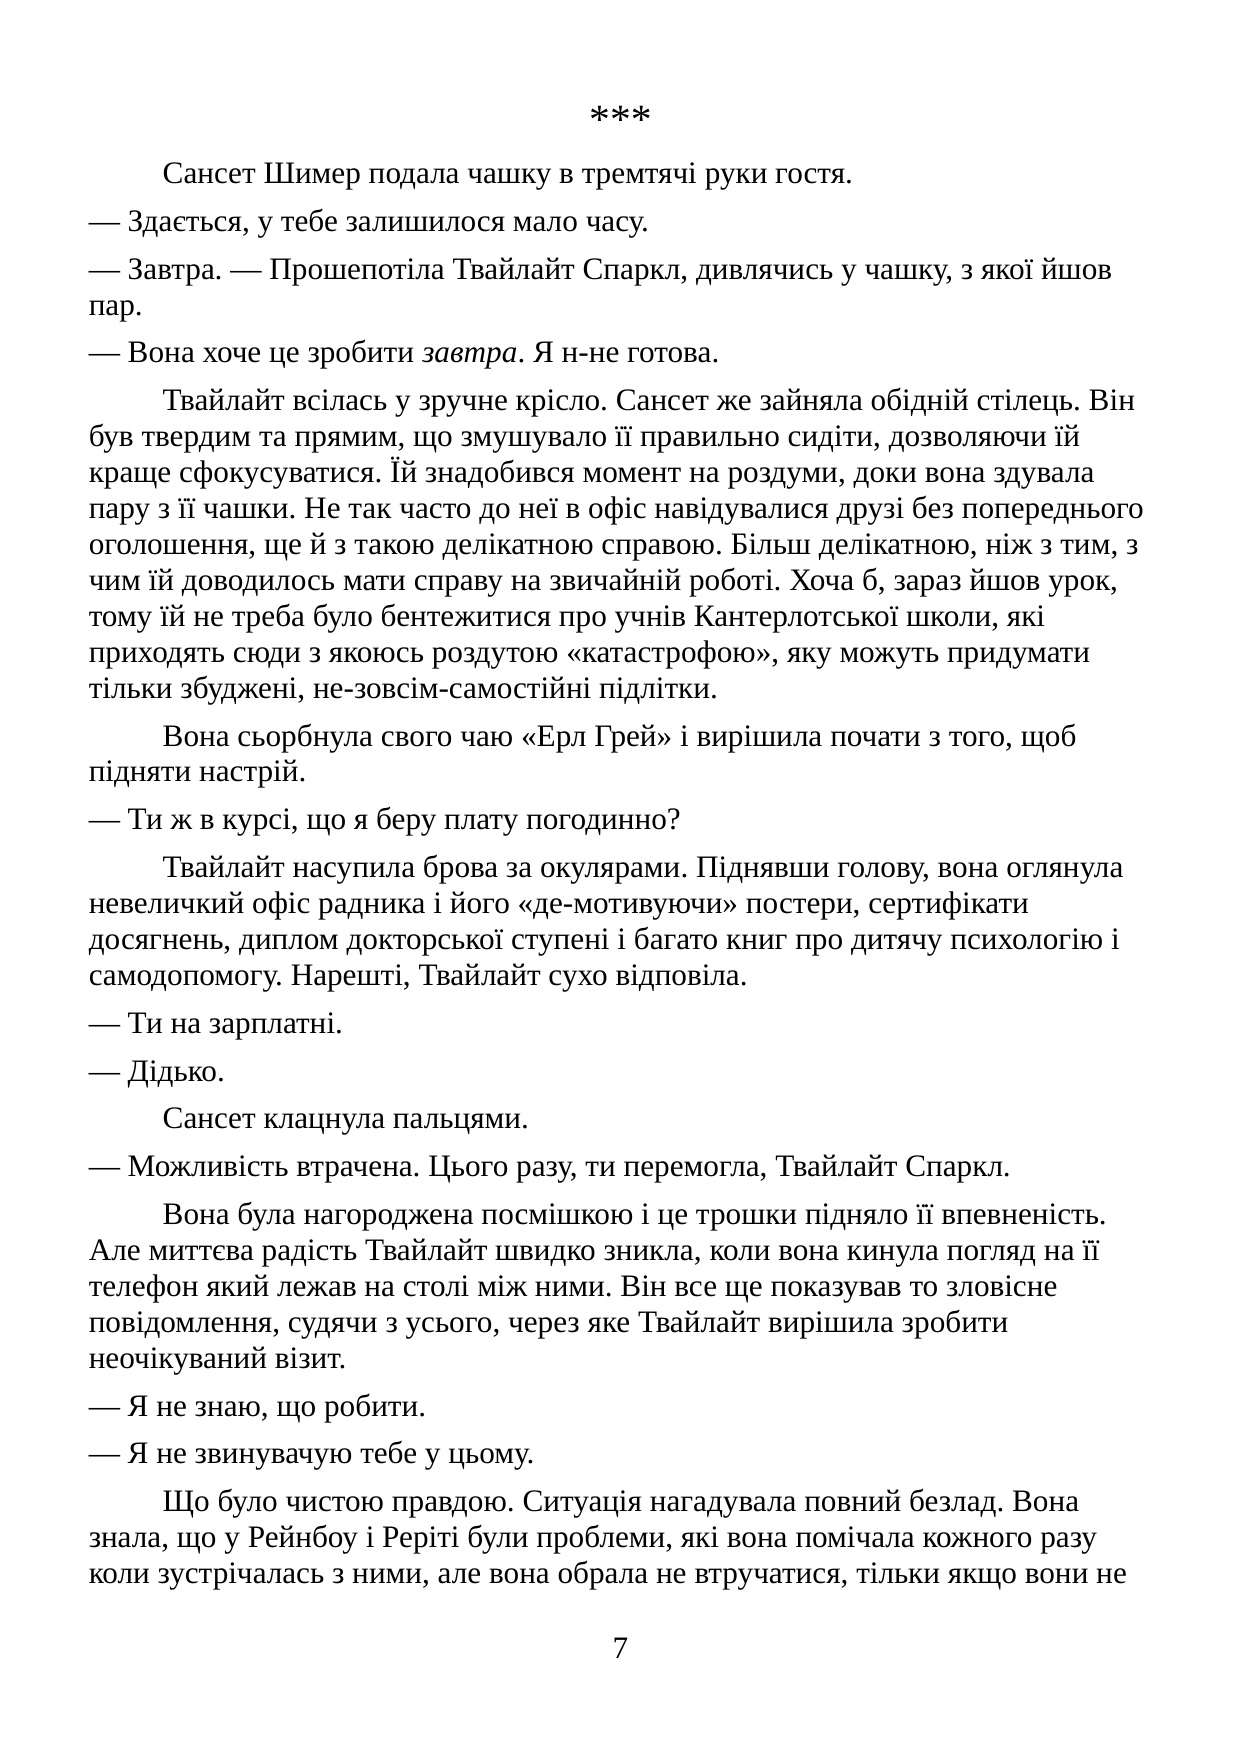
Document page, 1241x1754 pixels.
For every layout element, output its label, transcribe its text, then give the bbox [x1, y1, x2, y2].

text — Я не звинувачую тебе у цьому. [88, 1434, 1152, 1471]
text Вона сьорбнула свого чаю «Ерл Грей» і вирішила почати з того, щоб підняти настрій. [88, 717, 1152, 789]
text — Ти на зарплатні. [88, 1004, 1152, 1040]
text — Вона хоче це зробити завтра. Я н-не готова. [88, 334, 1152, 369]
text — Я не знаю, що робити. [88, 1387, 1152, 1423]
text Сансет Шимер подала чашку в тремтячі руки гостя. [88, 154, 1152, 190]
text Твайлайт всілась у зручне крісло. Сансет же зайняла обідній стілець. Він був твердим та прямим, що змушувало її правильно сидіти, дозволяючи їй краще сфокусуватися. Їй знадобився момент на роздуми, доки вона здувала пару з її чашки. Не так часто до неї в офіс навідувалися друзі без попереднього оголошення, ще й з такою делікатною справою. Більш делікатною, ніж з тим, з чим їй доводилось мати справу на звичайній роботі. Хоча б, зараз йшов урок, тому їй не треба було бентежитися про учнів Кантерлотської школи, які приходять сюди з якоюсь роздутою «катастрофою», яку можуть придумати тільки збуджені, не-зовсім-самостійні підлітки. [88, 381, 1152, 705]
text — Завтра. — Прошепотіла Твайлайт Спаркл, дивлячись у чашку, з якої йшов пар. [88, 250, 1152, 322]
text Сансет клацнула пальцями. [88, 1099, 1152, 1136]
text — Здається, у тебе залишилося мало часу. [88, 202, 1152, 238]
text — Дідько. [88, 1052, 1152, 1088]
text — Можливість втрачена. Цього разу, ти перемогла, Твайлайт Спаркл. [88, 1147, 1152, 1183]
text Твайлайт насупила брова за окулярами. Піднявши голову, вона оглянула невеличкий офіс радника і його «де-мотивуючи» постери, сертифікати досягнень, диплом докторської ступені і багато книг про дитячу психологію і самодопомогу. Нарешті, Твайлайт сухо відповіла. [88, 848, 1152, 992]
text Що було чистою правдою. Ситуація нагадувала повний безлад. Вона знала, що у Рейнбоу і Реріті були проблеми, які вона помічала кожного разу коли зустрічалась з ними, але вона обрала не втручатися, тільки якщо вони не [88, 1482, 1152, 1590]
text — Ти ж в курсі, що я беру плату погодинно? [88, 801, 1152, 836]
text Вона була нагороджена посмішкою і це трошки підняло її впевненість. Але миттєва радість Твайлайт швидко зникла, коли вона кинула погляд на її телефон який лежав на столі між ними. Він все ще показував то зловісне повідомлення, судячи з усього, через яке Твайлайт вирішила зробити неочікуваний візит. [88, 1195, 1152, 1375]
text *** [88, 94, 1152, 142]
